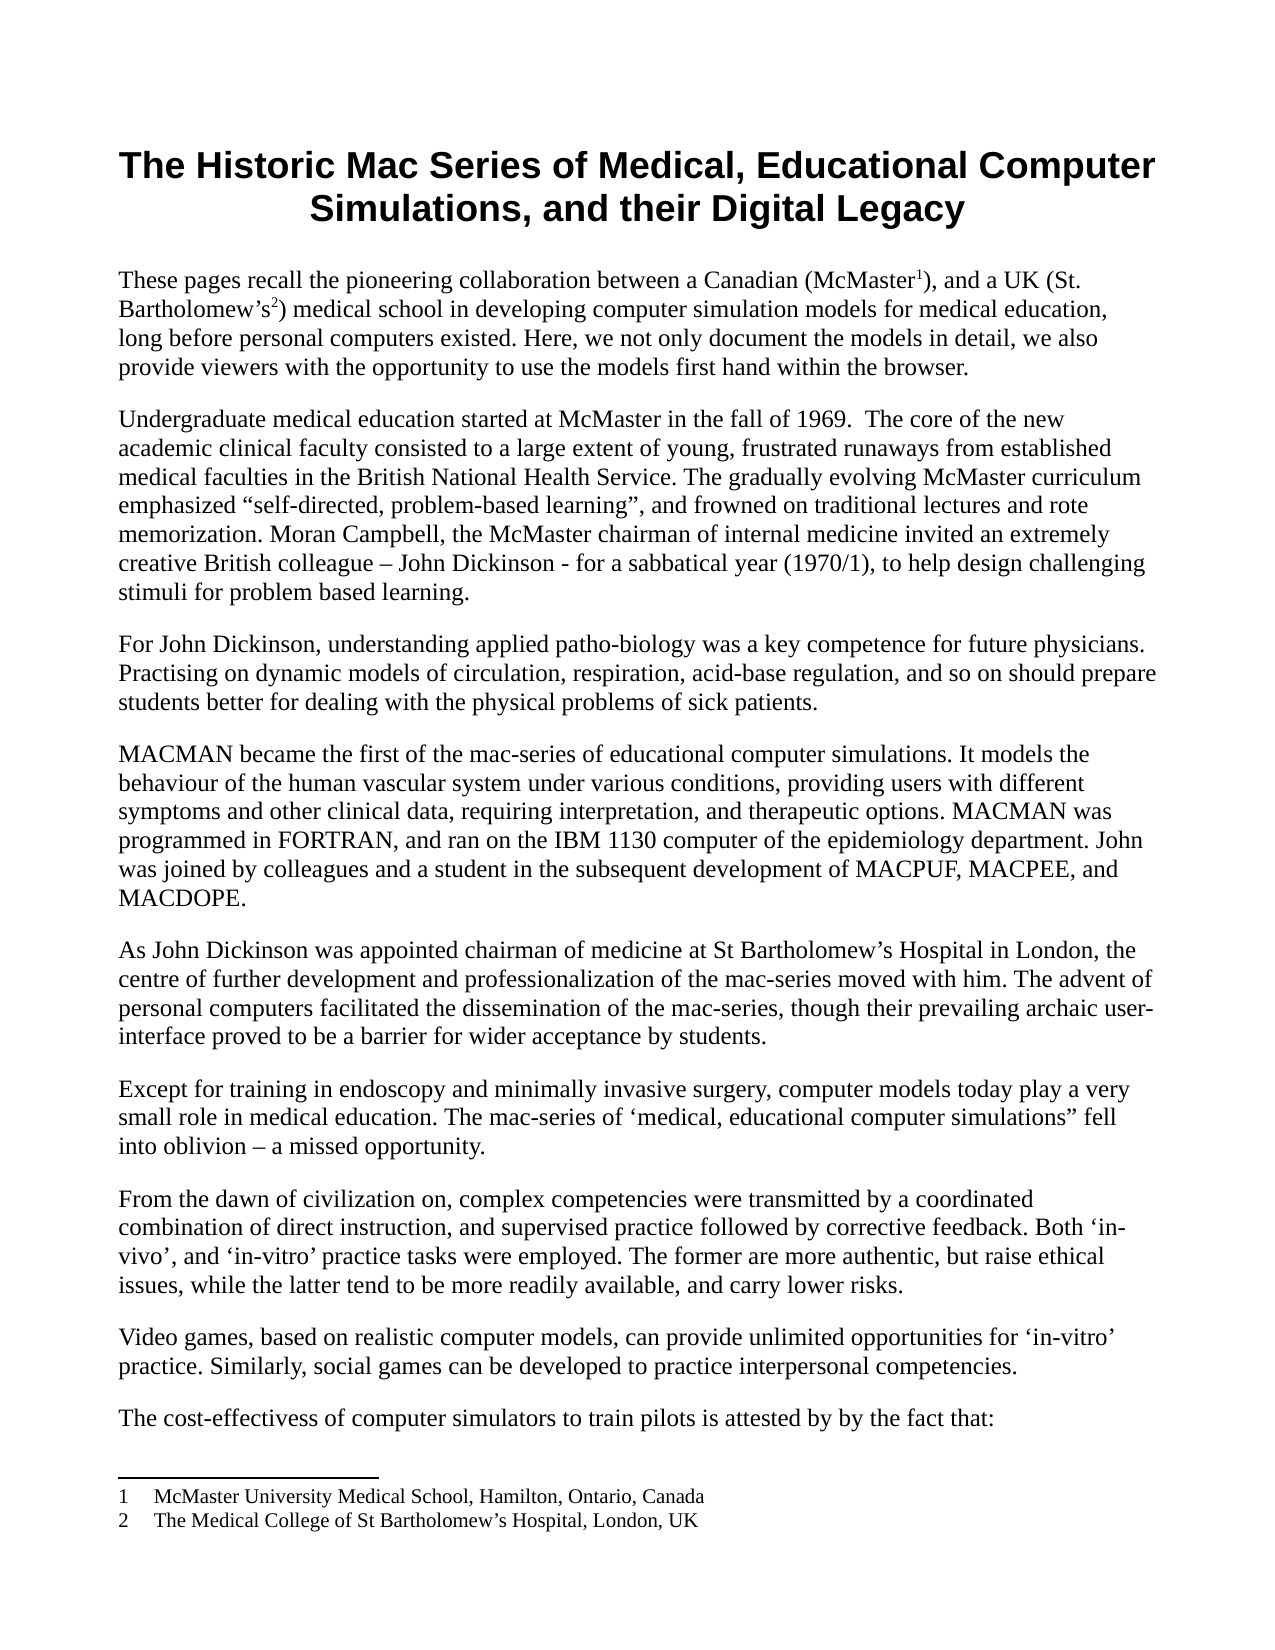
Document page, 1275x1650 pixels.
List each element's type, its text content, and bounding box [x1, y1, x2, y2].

text MACMAN became the first of the mac-series of educational computer simulations. It models the behaviour of the human vascular system under various conditions, providing users with different symptoms and other clinical data, requiring interpretation, and therapeutic options. MACMAN was programmed in FORTRAN, and ran on the IBM 1130 computer of the epidemiology department. John was joined by colleagues and a student in the subsequent development of MACPUF, MACPEE, and MACDOPE. [118, 739, 1157, 911]
text The cost-effectivess of computer simulators to train pilots is attested by by the fact that: [118, 1403, 1157, 1432]
text From the dawn of civilization on, complex competencies were transmitted by a coordinated combination of direct instruction, and supervised practice followed by corrective feedback. Both ‘in-vivo’, and ‘in-vitro’ practice tasks were employed. The former are more authentic, but raise ethical issues, while the latter tend to be more readily available, and carry lower risks. [118, 1184, 1157, 1299]
text For John Dickinson, understanding applied patho-biology was a key competence for future physicians. Practising on dynamic models of circulation, respiration, acid-base regulation, and so on should prepare students better for dealing with the physical problems of sick patients. [118, 629, 1157, 715]
subtitle The Historic Mac Series of Medical, Educational Computer Simulations, and their Digital Legacy [118, 143, 1157, 229]
text As John Dickinson was appointed chairman of medicine at St Bartholomew’s Hospital in London, the centre of further development and professionalization of the mac-series moved with him. The advent of personal computers facilitated the dissemination of the mac-series, though their prevailing archaic user-interface proved to be a barrier for wider acceptance by students. [118, 935, 1157, 1050]
text Video games, based on realistic computer models, can provide unlimited opportunities for ‘in-vitro’ practice. Similarly, social games can be developed to practice interpersonal competencies. [118, 1322, 1157, 1380]
text Undergraduate medical education started at McMaster in the fall of 1969. The core of the new academic clinical faculty consisted to a large extent of young, frustrated runaways from established medical faculties in the British National Health Service. The gradually evolving McMaster curriculum emphasized “self-directed, problem-based learning”, and frowned on traditional lectures and rote memorization. Moran Campbell, the McMaster chairman of internal medicine invited an extremely creative British colleague – John Dickinson - for a sabbatical year (1970/1), to help design challenging stimuli for problem based learning. [118, 404, 1157, 605]
text McMaster University Medical School, Hamilton, Ontario, Canada [118, 1484, 1157, 1508]
text These pages recall the pioneering collaboration between a Canadian (McMaster), and a UK (St. Bartholomew’s) medical school in developing computer simulation models for medical education, long before personal computers existed. Here, we not only document the models in detail, we also provide viewers with the opportunity to use the models first hand within the browser. [118, 266, 1157, 381]
text Except for training in endoscopy and minimally invasive surgery, computer models today play a very small role in medical education. The mac-series of ‘medical, educational computer simulations” fell into oblivion – a missed opportunity. [118, 1074, 1157, 1160]
text The Medical College of St Bartholomew’s Hospital, London, UK [118, 1508, 1157, 1532]
